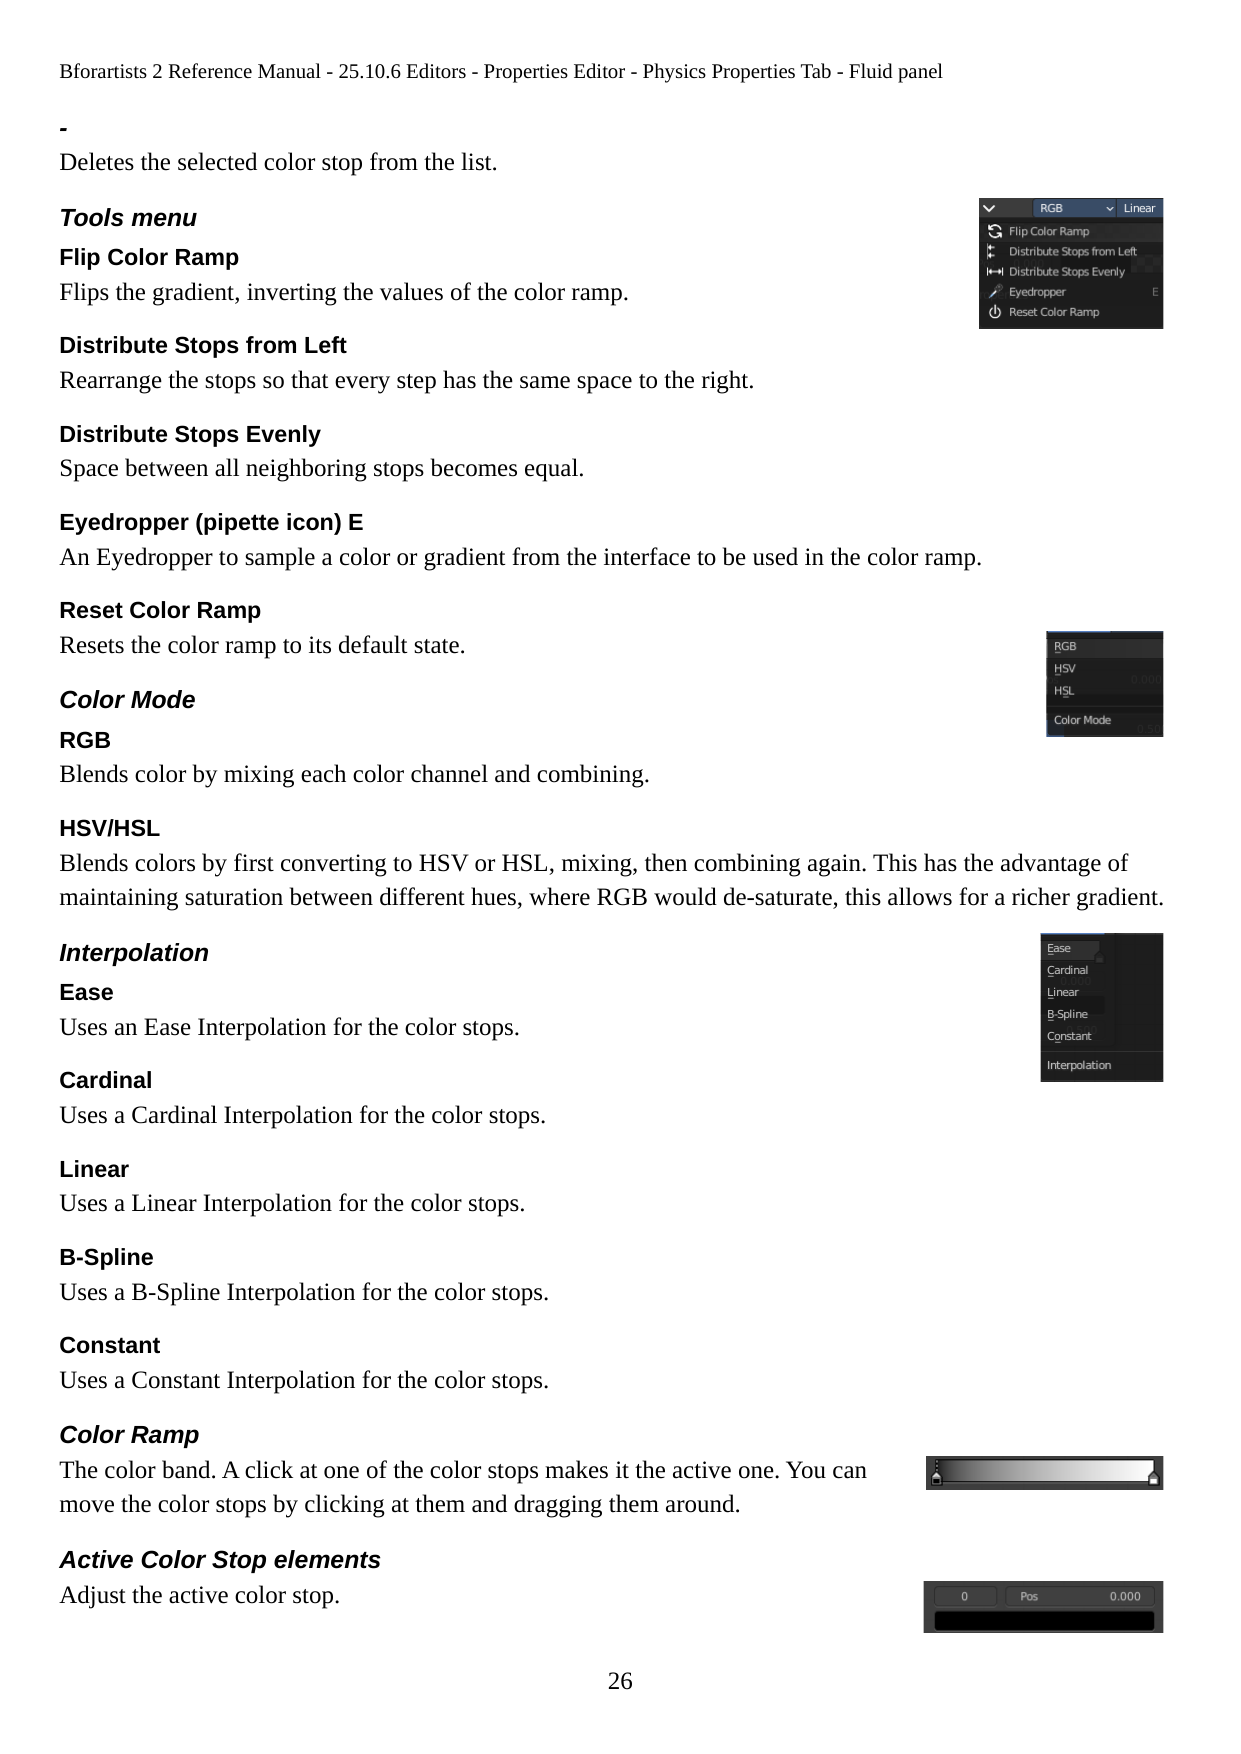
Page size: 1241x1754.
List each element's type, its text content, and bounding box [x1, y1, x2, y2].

subtitle Color Ramp [59, 1420, 1181, 1449]
subtitle [1164, 979, 1181, 1005]
subtitle HSV/HSL [59, 815, 1181, 842]
subtitle - [59, 113, 1181, 141]
text Flips the gradient, inverting the values of the color ramp. [59, 277, 979, 306]
picture [1046, 631, 1164, 737]
picture [979, 198, 1164, 329]
text Uses an Ease Interpolation for the color stops. [59, 1012, 1040, 1040]
subtitle Constant [59, 1332, 1181, 1359]
text Resets the color ramp to its default state. [59, 630, 1181, 659]
subtitle Color Mode [59, 685, 1046, 714]
picture [923, 1581, 1164, 1633]
text Uses a Cardinal Interpolation for the color stops. [59, 1100, 1181, 1129]
subtitle Distribute Stops from Left [59, 332, 1181, 359]
subtitle Ease [59, 979, 1040, 1005]
subtitle Eyedropper (pipette icon) E [59, 509, 1181, 536]
subtitle [1164, 244, 1181, 271]
subtitle Interpolation [59, 938, 1040, 966]
text Rearrange the stops so that every step has the same space to the right. [59, 365, 1181, 394]
subtitle [1164, 938, 1181, 966]
text Space between all neighboring stops becomes equal. [59, 453, 1181, 482]
text Blends color by mixing each color channel and combining. [59, 759, 1181, 788]
subtitle Cardinal [59, 1067, 1181, 1094]
text Blends colors by first converting to HSV or HSL, mixing, then combining again. This has the advantage of maintaining saturation between different hues, where RGB would de-saturate, this allows for a richer gradient. [59, 848, 1181, 911]
subtitle Active Color Stop elements [59, 1545, 1181, 1573]
subtitle Linear [59, 1155, 1181, 1182]
text An Eyedropper to sample a color or gradient from the interface to be used in the color ramp. [59, 542, 1181, 571]
subtitle Distribute Stops Evenly [59, 420, 1181, 447]
text Adjust the active color stop. [59, 1580, 1181, 1608]
text Uses a B-Spline Interpolation for the color stops. [59, 1277, 1181, 1305]
subtitle Reset Color Ramp [59, 597, 1181, 624]
subtitle Flip Color Ramp [59, 244, 979, 271]
picture [1040, 933, 1164, 1082]
text Uses a Constant Interpolation for the color stops. [59, 1365, 1181, 1394]
subtitle [1164, 203, 1181, 231]
subtitle Tools menu [59, 203, 979, 231]
text Deletes the selected color stop from the list. [59, 147, 1181, 176]
subtitle RGB [59, 726, 1181, 753]
subtitle B-Spline [59, 1244, 1181, 1270]
text The color band. A click at one of the color stops makes it the active one. You can move the color stops by clicking at them and dragging them around. [59, 1455, 1181, 1518]
picture [926, 1456, 1164, 1490]
text Uses a Linear Interpolation for the color stops. [59, 1188, 1181, 1217]
subtitle [1164, 685, 1181, 714]
